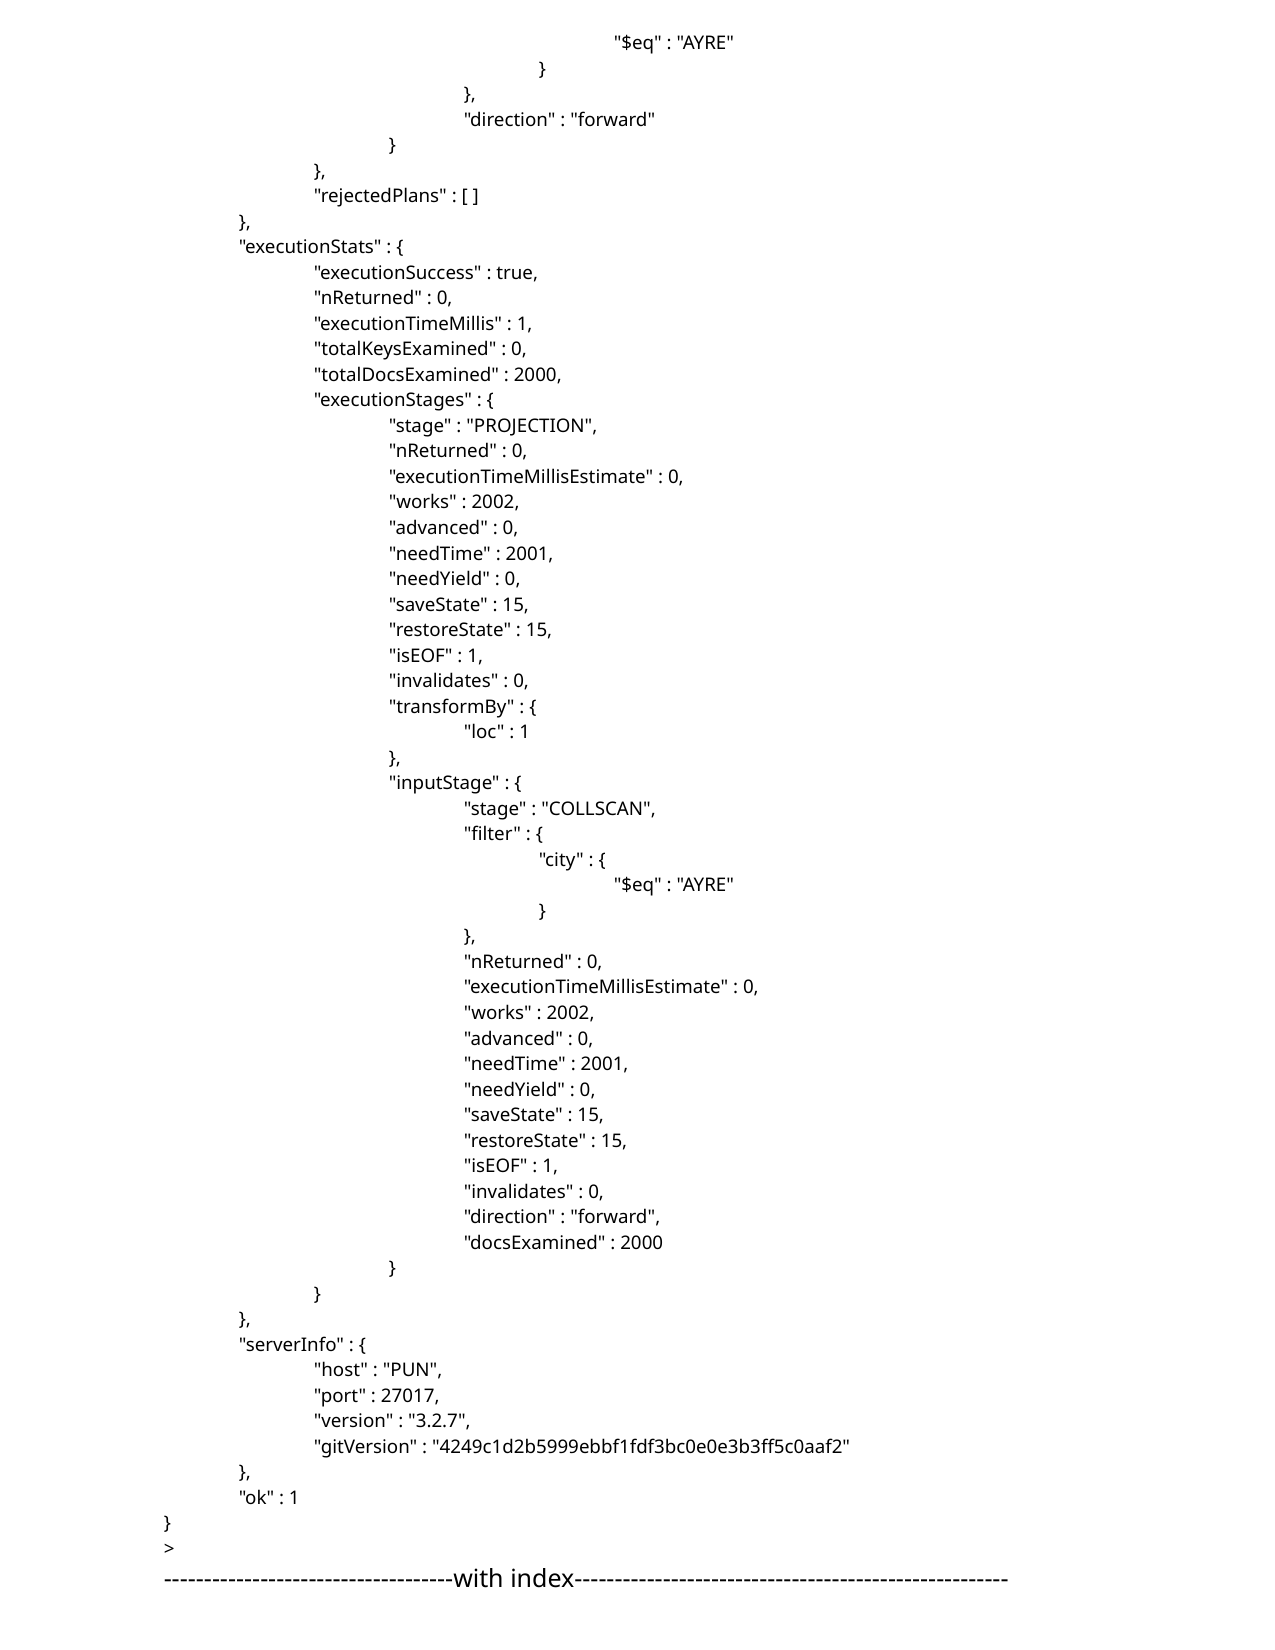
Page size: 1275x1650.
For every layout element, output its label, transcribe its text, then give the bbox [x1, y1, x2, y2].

text "isEOF" : 1, [88, 642, 1246, 667]
text "saveState" : 15, [88, 1101, 1246, 1127]
text "totalKeysExamined" : 0, [88, 336, 1246, 361]
text "invalidates" : 0, [88, 667, 1246, 693]
text "isEOF" : 1, [88, 1152, 1246, 1178]
text "transformBy" : { [88, 693, 1246, 718]
text "$eq" : "AYRE" [88, 29, 1246, 55]
text "filter" : { [88, 821, 1246, 846]
text }, [88, 208, 1246, 234]
text "gitVersion" : "4249c1d2b5999ebbf1fdf3bc0e0e3b3ff5c0aaf2" [88, 1433, 1246, 1459]
text "loc" : 1 [88, 718, 1246, 744]
text "docsExamined" : 2000 [88, 1229, 1246, 1254]
text } [88, 1510, 1246, 1535]
text "restoreState" : 15, [88, 616, 1246, 642]
text "city" : { [88, 846, 1246, 872]
text }, [88, 157, 1246, 183]
text "needYield" : 0, [88, 565, 1246, 591]
text "needTime" : 2001, [88, 540, 1246, 565]
text "$eq" : "AYRE" [88, 872, 1246, 897]
text "executionStages" : { [88, 387, 1246, 412]
text "invalidates" : 0, [88, 1178, 1246, 1203]
text "stage" : "COLLSCAN", [88, 795, 1246, 821]
text "needTime" : 2001, [88, 1050, 1246, 1076]
text } [88, 132, 1246, 157]
text }, [88, 744, 1246, 769]
text > [88, 1535, 1246, 1561]
text "executionTimeMillisEstimate" : 0, [88, 463, 1246, 489]
text }, [88, 923, 1246, 948]
text "executionTimeMillis" : 1, [88, 310, 1246, 336]
text "advanced" : 0, [88, 514, 1246, 540]
text "port" : 27017, [88, 1382, 1246, 1408]
text "nReturned" : 0, [88, 948, 1246, 974]
text "nReturned" : 0, [88, 438, 1246, 463]
text "works" : 2002, [88, 999, 1246, 1025]
text "nReturned" : 0, [88, 285, 1246, 310]
text }, [88, 1306, 1246, 1331]
text "rejectedPlans" : [ ] [88, 183, 1246, 208]
text "needYield" : 0, [88, 1076, 1246, 1101]
text } [88, 55, 1246, 81]
text "inputStage" : { [88, 769, 1246, 795]
text "advanced" : 0, [88, 1025, 1246, 1050]
text ------------------------------------with index------------------------------------------------------ [88, 1561, 1246, 1595]
text } [88, 1280, 1246, 1306]
text }, [88, 1459, 1246, 1484]
text "serverInfo" : { [88, 1331, 1246, 1357]
text "ok" : 1 [88, 1484, 1246, 1510]
text "executionStats" : { [88, 234, 1246, 259]
text }, [88, 81, 1246, 106]
text } [88, 897, 1246, 923]
text "host" : "PUN", [88, 1357, 1246, 1382]
text "executionTimeMillisEstimate" : 0, [88, 974, 1246, 999]
text "direction" : "forward", [88, 1203, 1246, 1229]
text "works" : 2002, [88, 489, 1246, 514]
text "direction" : "forward" [88, 106, 1246, 132]
text "stage" : "PROJECTION", [88, 412, 1246, 438]
text "saveState" : 15, [88, 591, 1246, 616]
text "restoreState" : 15, [88, 1127, 1246, 1152]
text "executionSuccess" : true, [88, 259, 1246, 285]
text } [88, 1254, 1246, 1280]
text "totalDocsExamined" : 2000, [88, 361, 1246, 387]
text "version" : "3.2.7", [88, 1408, 1246, 1433]
